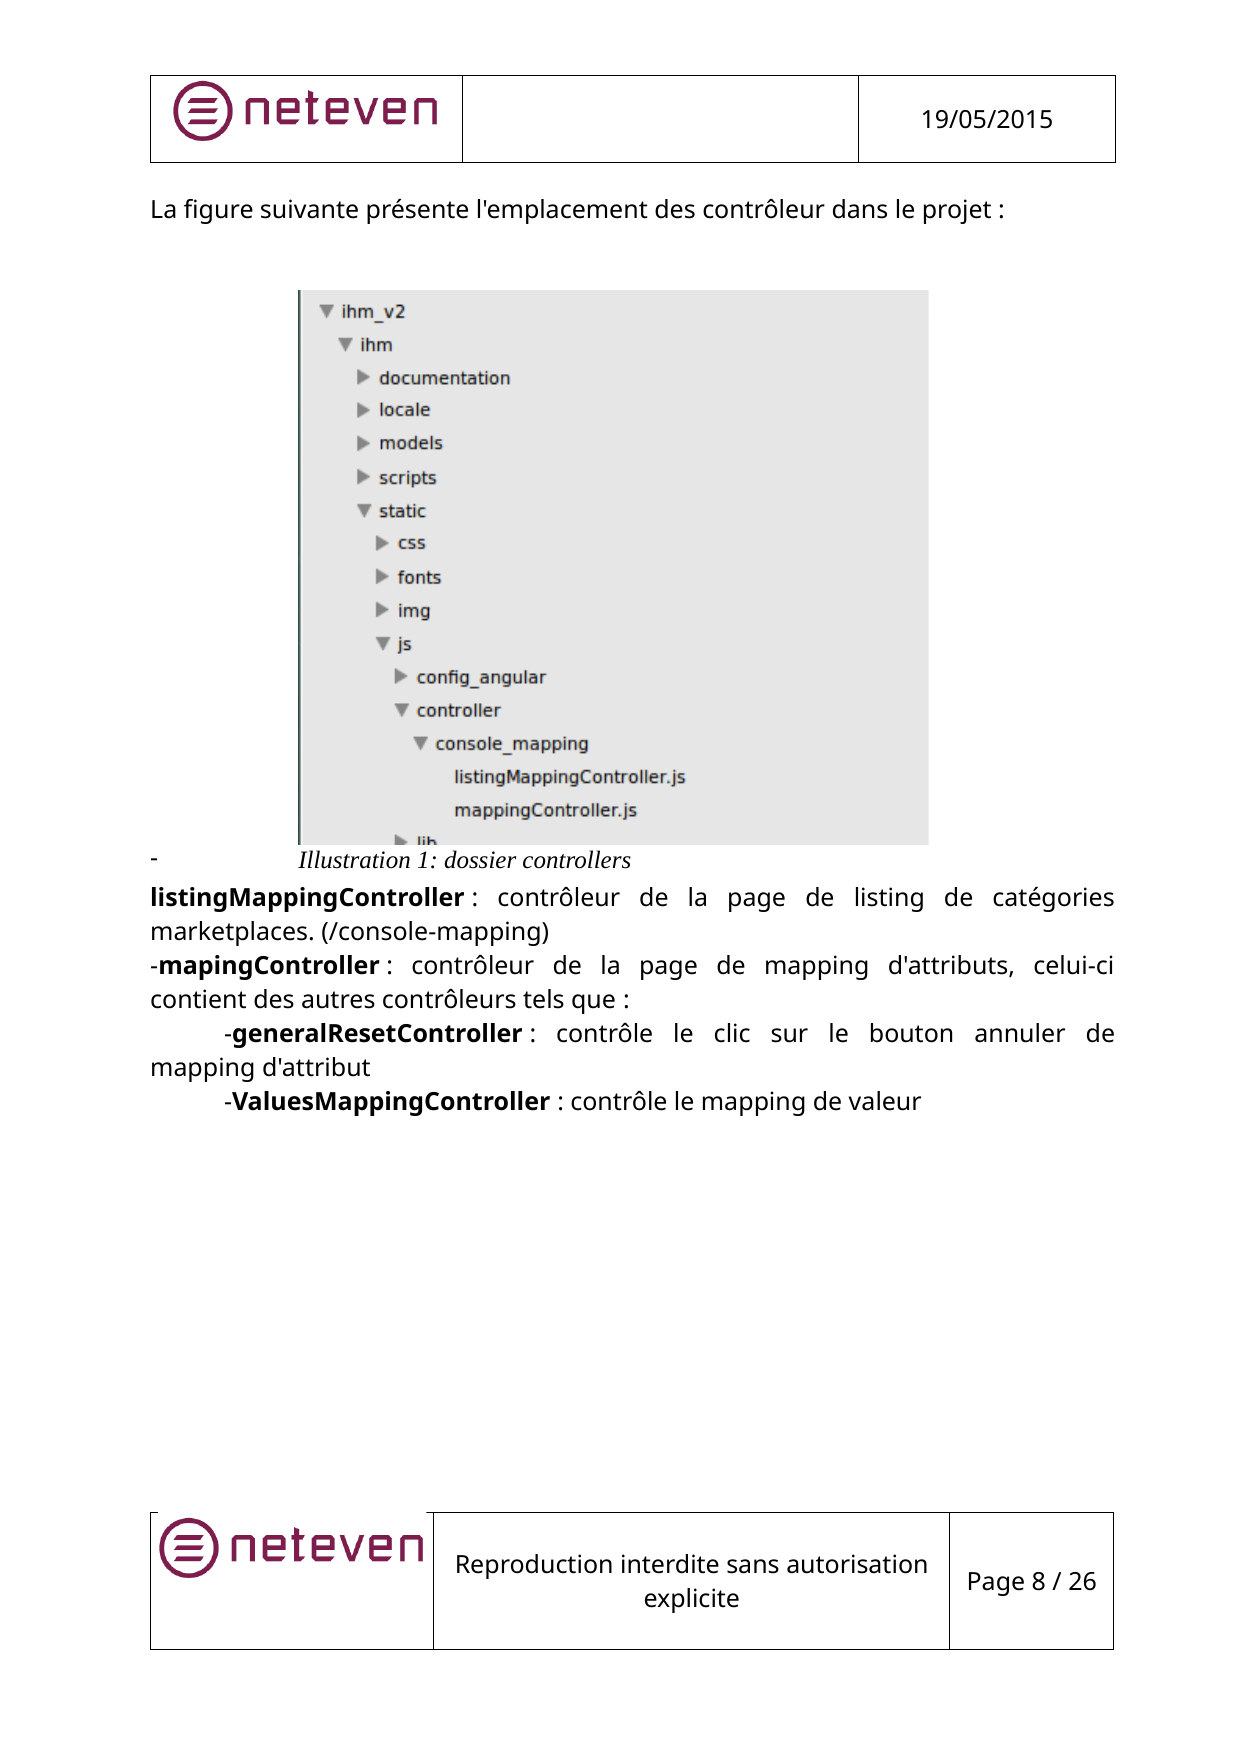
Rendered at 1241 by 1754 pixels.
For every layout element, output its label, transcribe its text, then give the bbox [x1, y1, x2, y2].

text -mapingController : contrôleur de la page de mapping d'attributs, celui-ci contient des autres contrôleurs tels que : [150, 947, 1116, 1015]
picture [298, 290, 929, 845]
text -ValuesMappingController : contrôle le mapping de valeur [150, 1083, 1116, 1118]
text La figure suivante présente l'emplacement des contrôleur dans le projet : [150, 192, 1116, 226]
text -generalResetController : contrôle le clic sur le bouton annuler de mapping d'attribut [150, 1015, 1116, 1083]
text [298, 873, 929, 879]
text Illustration 1: dossier controllers [298, 845, 929, 873]
text -listingMappingController : contrôleur de la page de listing de catégories marketplaces. (/console-mapping) [150, 839, 1116, 947]
picture [172, 76, 441, 148]
picture [158, 1512, 427, 1585]
